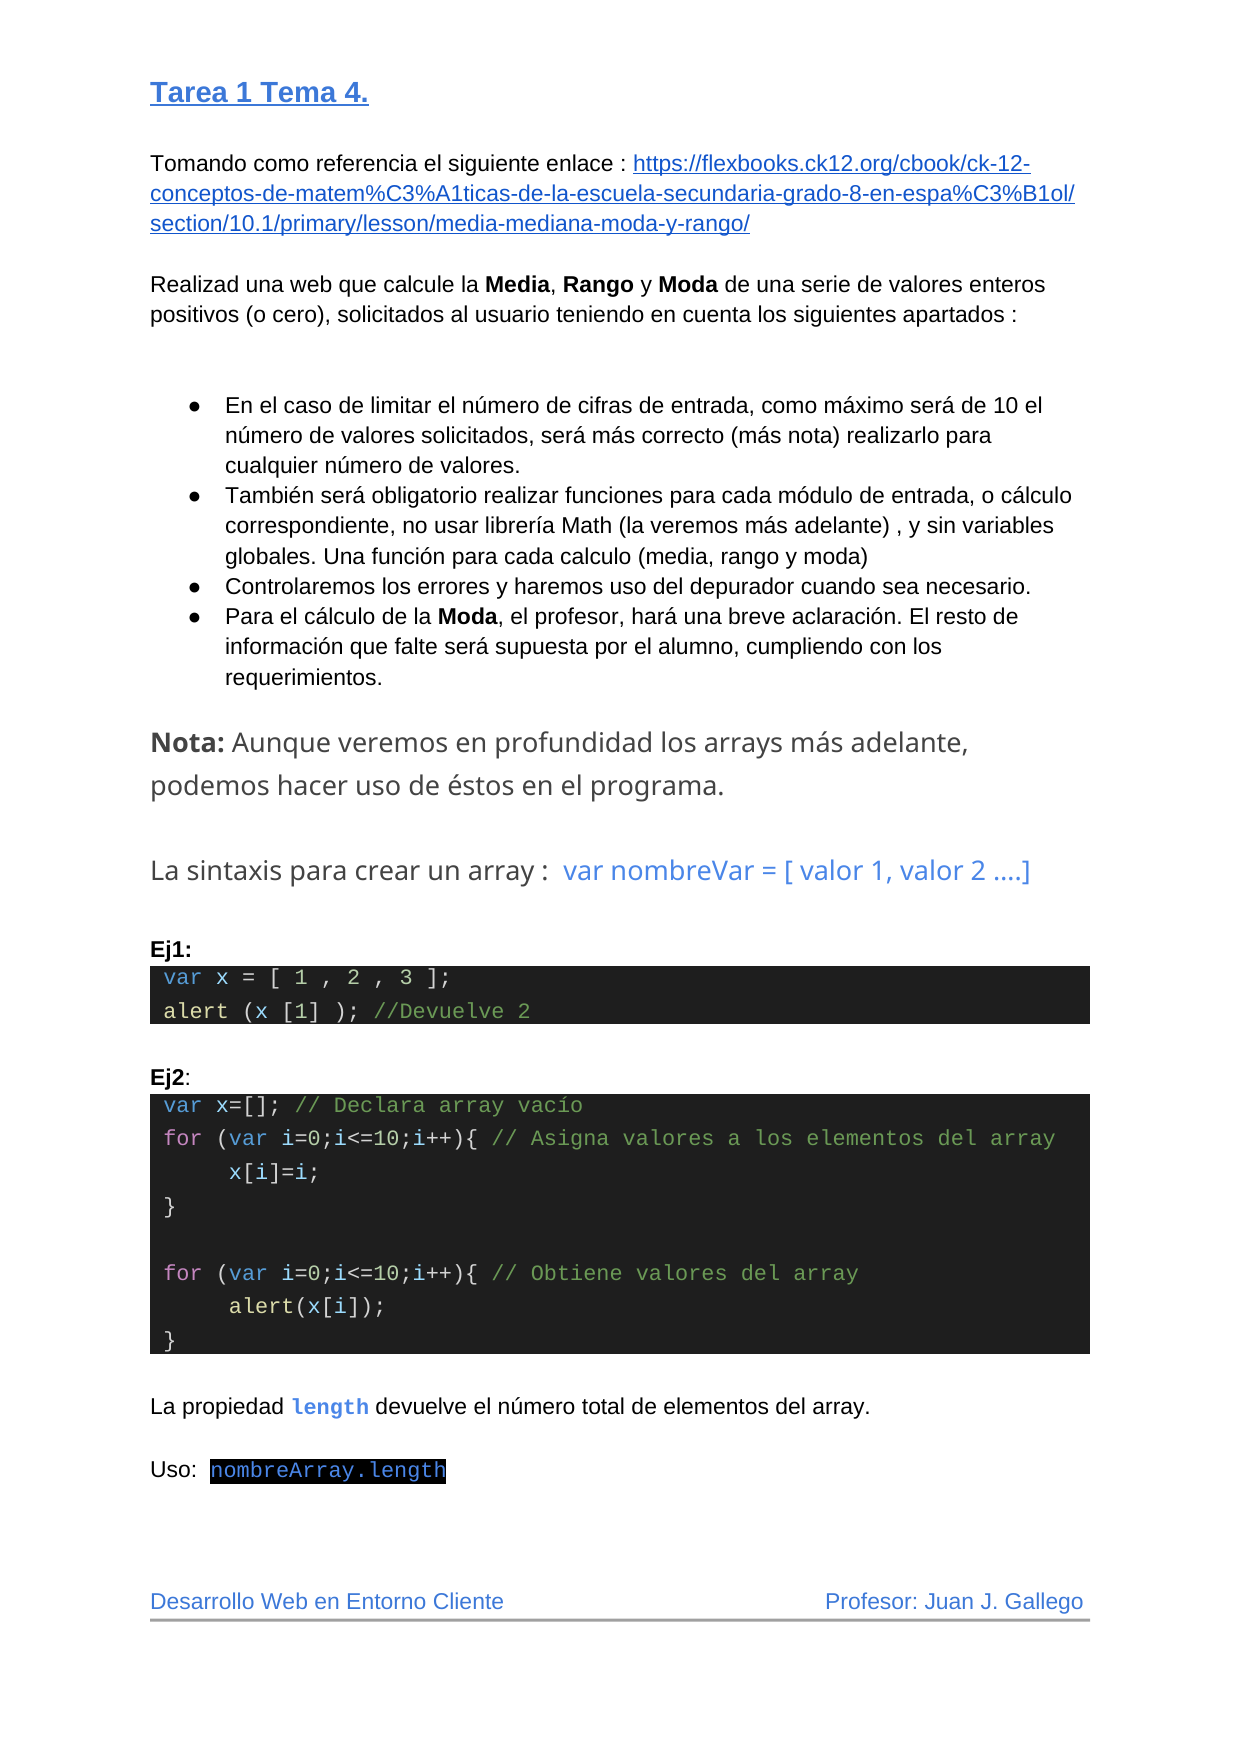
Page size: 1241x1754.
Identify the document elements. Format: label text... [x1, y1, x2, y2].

text Uso: nombreArray.length [150, 1456, 1090, 1484]
text } [150, 1195, 1090, 1219]
list También será obligatorio realizar funciones para cada módulo de entrada, o cálculo correspondiente, no usar librería Math (la veremos más adelante) , y sin variables globales. Una función para cada calculo (media, rango y moda) [187, 482, 1090, 569]
list Para el cálculo de la Moda, el profesor, hará una breve aclaración. El resto de información que falte será supuesta por el alumno, cumpliendo con los requerimientos. [187, 603, 1090, 690]
list En el caso de limitar el número de cifras de entrada, como máximo será de 10 el número de valores solicitados, será más correcto (más nota) realizarlo para cualquier número de valores. [187, 392, 1090, 478]
text var x = [ 1 , 2 , 3 ]; [150, 966, 1090, 991]
text alert (x [1] ); //Devuelve 2 [150, 1000, 1090, 1024]
list Controlaremos los errores y haremos uso del depurador cuando sea necesario. [187, 573, 1090, 599]
text } [150, 1329, 1090, 1354]
text La propiedad length devuelve el número total de elementos del array. [150, 1393, 1090, 1421]
text Nota: Aunque veremos en profundidad los arrays más adelante, podemos hacer uso de éstos en el programa. [150, 724, 1090, 803]
text Ej2: [150, 1064, 1090, 1090]
text x[i]=i; [150, 1161, 1090, 1186]
text Tomando como referencia el siguiente enlace : https://flexbooks.ck12.org/cbook/ck-12-conceptos-de-matem%C3%A1ticas-de-la-escuela-secundaria-grado-8-en-espa%C3%B1ol/section/10.1/primary/lesson/media-mediana-moda-y-rango/ [150, 150, 1090, 237]
text for (var i=0;i<=10;i++){ // Obtiene valores del array [150, 1262, 1090, 1287]
text var x=[]; // Declara array vacío [150, 1094, 1090, 1119]
text Ej1: [150, 936, 1090, 962]
text Realizad una web que calcule la Media, Rango y Moda de una serie de valores enteros positivos (o cero), solicitados al usuario teniendo en cuenta los siguientes apartados : [150, 271, 1090, 327]
text La sintaxis para crear un array : var nombreVar = [ valor 1, valor 2 ….] [150, 851, 1090, 888]
text alert(x[i]); [150, 1296, 1090, 1321]
text for (var i=0;i<=10;i++){ // Asigna valores a los elementos del array [150, 1127, 1090, 1152]
